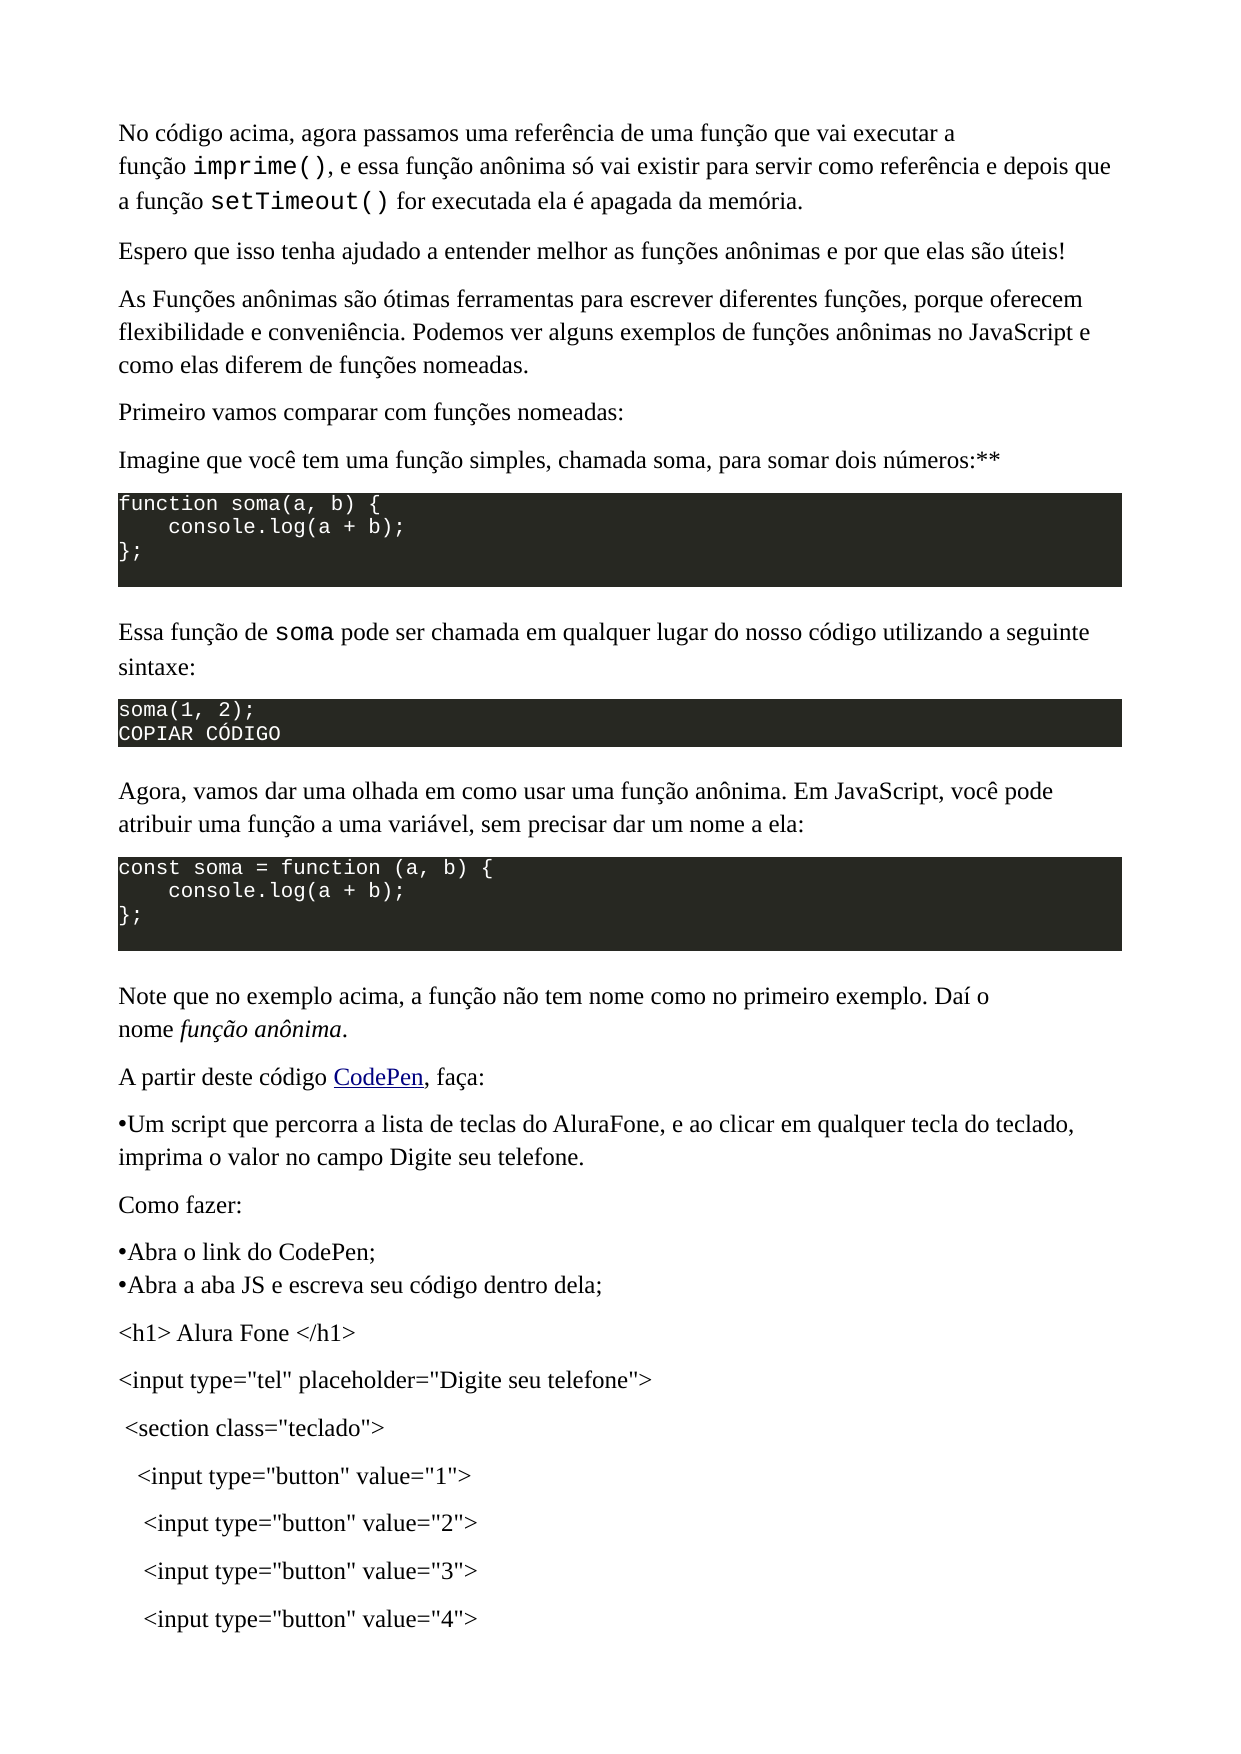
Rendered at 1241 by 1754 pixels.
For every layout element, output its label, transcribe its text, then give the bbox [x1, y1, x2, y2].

text }; [118, 540, 1122, 564]
list Abra o link do CodePen; [118, 1237, 1122, 1266]
text COPIAR CÓDIGO [118, 723, 1122, 747]
text soma(1, 2); [118, 699, 1122, 723]
text <input type="button" value="2"> [118, 1508, 1122, 1537]
text }; [118, 904, 1122, 928]
text <input type="button" value="3"> [118, 1556, 1122, 1585]
text Espero que isso tenha ajudado a entender melhor as funções anônimas e por que elas são úteis! [118, 236, 1122, 265]
text console.log(a + b); [118, 516, 1122, 540]
text function soma(a, b) { [118, 493, 1122, 516]
text Agora, vamos dar uma olhada em como usar uma função anônima. Em JavaScript, você pode atribuir uma função a uma variável, sem precisar dar um nome a ela: [118, 776, 1122, 838]
text <section class="teclado"> [118, 1413, 1122, 1442]
list Um script que percorra a lista de teclas do AluraFone, e ao clicar em qualquer tecla do teclado, imprima o valor no campo Digite seu telefone. [118, 1109, 1122, 1171]
text Como fazer: [118, 1190, 1122, 1218]
text Primeiro vamos comparar com funções nomeadas: [118, 397, 1122, 426]
text <h1> Alura Fone </h1> [118, 1318, 1122, 1347]
text <input type="button" value="4"> [118, 1604, 1122, 1632]
text const soma = function (a, b) { [118, 857, 1122, 881]
text As Funções anônimas são ótimas ferramentas para escrever diferentes funções, porque oferecem flexibilidade e conveniência. Podemos ver alguns exemplos de funções anônimas no JavaScript e como elas diferem de funções nomeadas. [118, 284, 1122, 379]
text Essa função de soma pode ser chamada em qualquer lugar do nosso código utilizando a seguinte sintaxe: [118, 617, 1122, 681]
text <input type="button" value="1"> [118, 1461, 1122, 1489]
text console.log(a + b); [118, 881, 1122, 904]
text A partir deste código CodePen, faça: [118, 1062, 1122, 1090]
text Note que no exemplo acima, a função não tem nome como no primeiro exemplo. Daí o nome função anônima. [118, 981, 1122, 1043]
text No código acima, agora passamos uma referência de uma função que vai executar a função imprime(), e essa função anônima só vai existir para servir como referência e depois que a função setTimeout() for executada ela é apagada da memória. [118, 118, 1122, 217]
list Abra a aba JS e escreva seu código dentro dela; [118, 1270, 1122, 1299]
text Imagine que você tem uma função simples, chamada soma, para somar dois números:** [118, 445, 1122, 474]
text <input type="tel" placeholder="Digite seu telefone"> [118, 1366, 1122, 1394]
